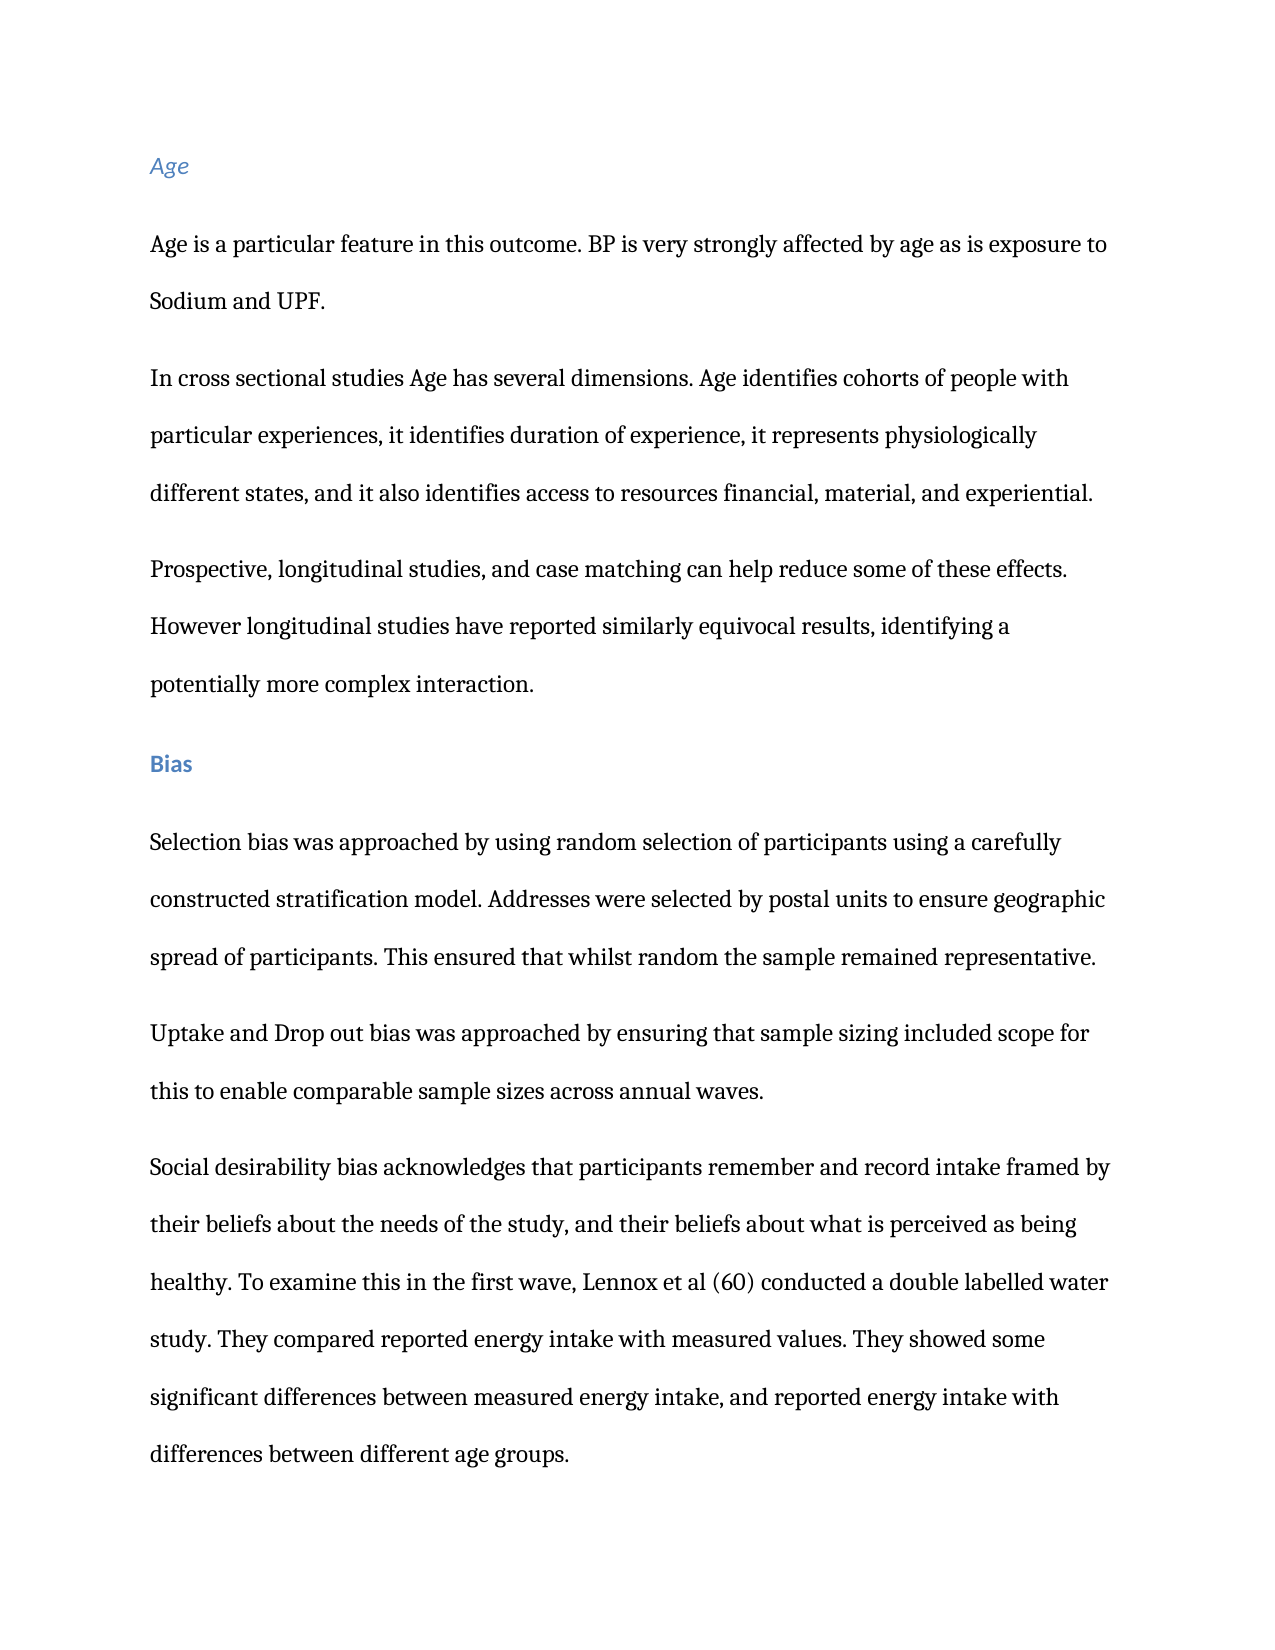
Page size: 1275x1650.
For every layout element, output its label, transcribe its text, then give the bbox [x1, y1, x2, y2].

text Social desirability bias acknowledges that participants remember and record intake framed by their beliefs about the needs of the study, and their beliefs about what is perceived as being healthy. To examine this in the first wave, Lennox et al (60) conducted a double labelled water study. They compared reported energy intake with measured values. They showed some significant differences between measured energy intake, and reported energy intake with differences between different age groups. [150, 1153, 1125, 1469]
text Prospective, longitudinal studies, and case matching can help reduce some of these effects. However longitudinal studies have reported similarly equivocal results, identifying a potentially more complex interaction. [150, 555, 1125, 698]
text Age is a particular feature in this outcome. BP is very strongly affected by age as is exposure to Sodium and UPF. [150, 230, 1125, 316]
subtitle Bias [150, 748, 1125, 779]
subtitle Age [150, 150, 1125, 181]
text In cross sectional studies Age has several dimensions. Age identifies cohorts of people with particular experiences, it identifies duration of experience, it represents physiologically different states, and it also identifies access to resources financial, material, and experiential. [150, 363, 1125, 507]
text Uptake and Drop out bias was approached by ensuring that sample sizing included scope for this to enable comparable sample sizes across annual waves. [150, 1019, 1125, 1105]
text Selection bias was approached by using random selection of participants using a carefully constructed stratification model. Addresses were selected by postal units to ensure geographic spread of participants. This ensured that whilst random the sample remained representative. [150, 828, 1125, 972]
